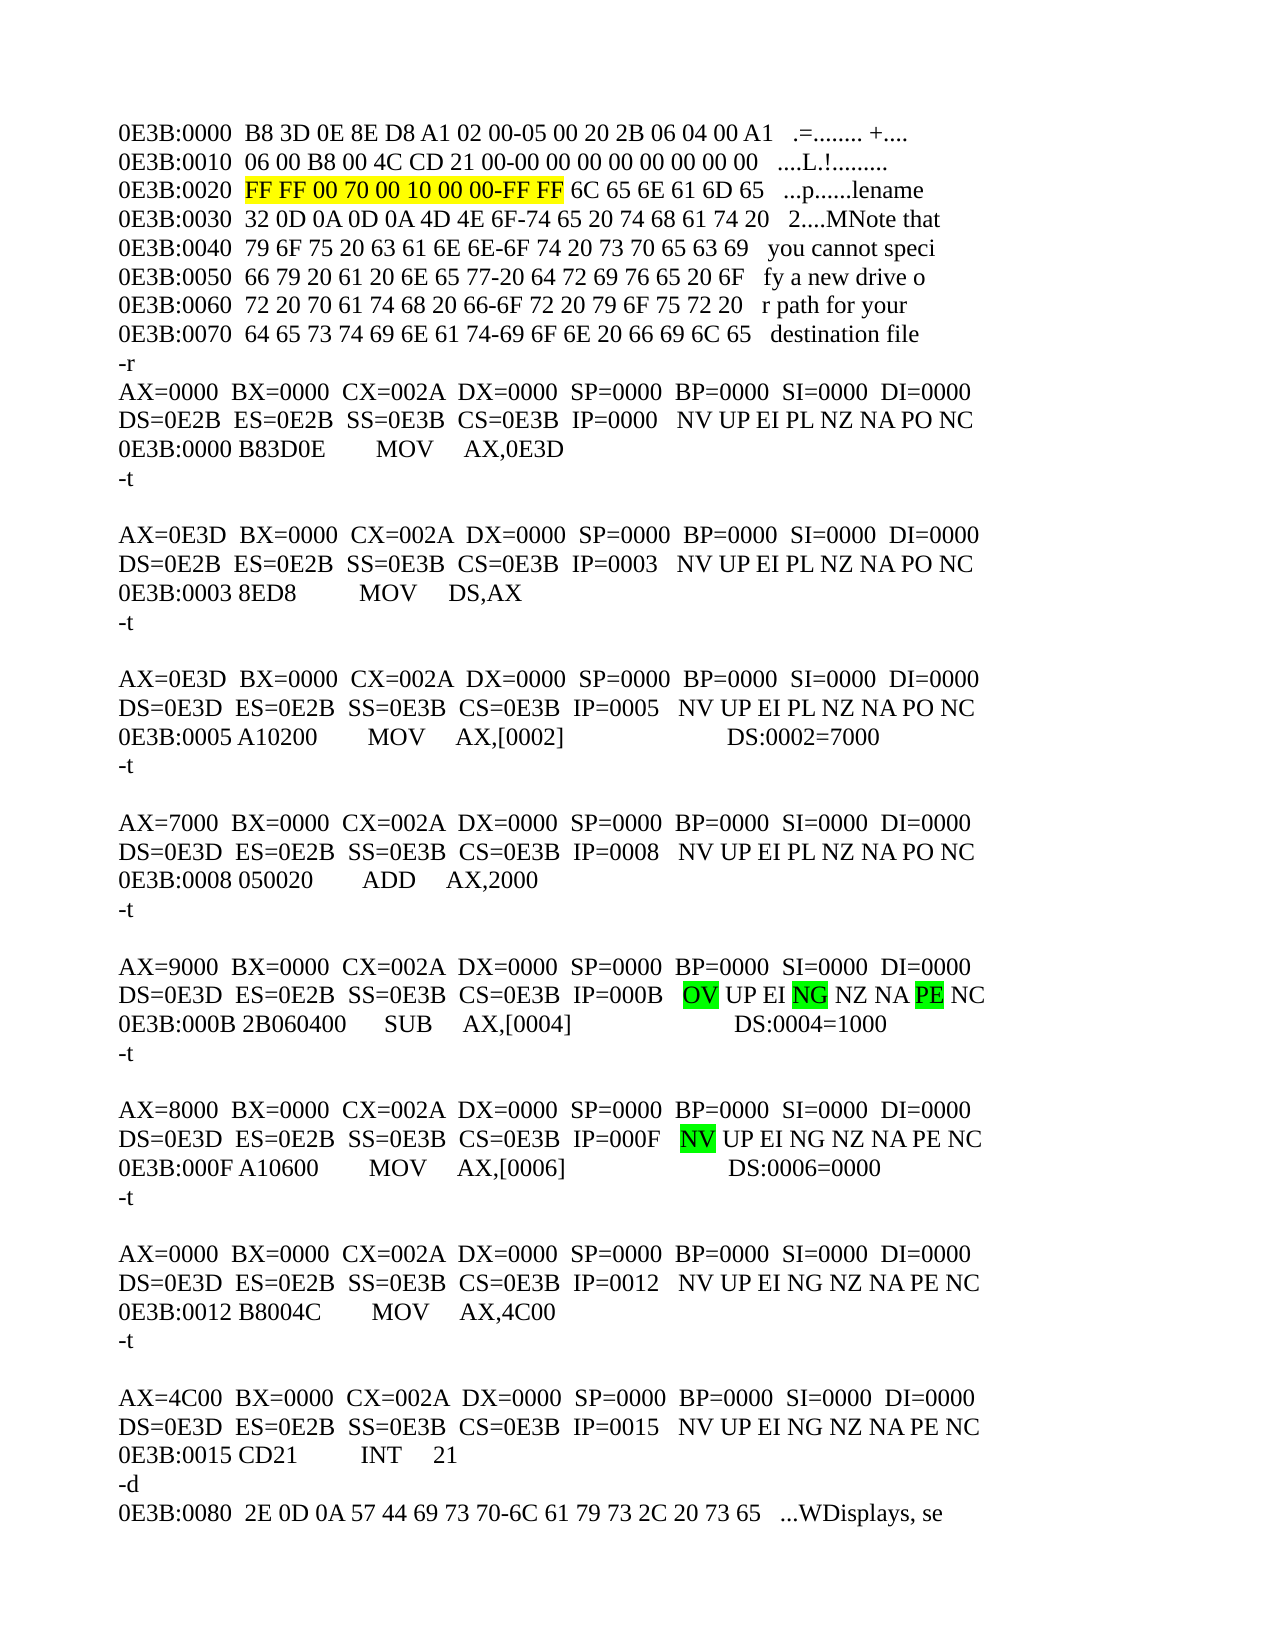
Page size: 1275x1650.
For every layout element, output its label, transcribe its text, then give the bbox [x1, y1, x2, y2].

text 0E3B:0003 8ED8 MOV DS,AX [118, 578, 1157, 607]
text 0E3B:0012 B8004C MOV AX,4C00 [118, 1297, 1157, 1326]
text -t [118, 1326, 1157, 1354]
text 0E3B:000B 2B060400 SUB AX,[0004] DS:0004=1000 [118, 1009, 1157, 1038]
text 0E3B:0050 66 79 20 61 20 6E 65 77-20 64 72 69 76 65 20 6F fy a new drive o [118, 262, 1157, 291]
text -r [118, 348, 1157, 377]
text -d [118, 1469, 1157, 1498]
text -t [118, 1182, 1157, 1211]
text -t [118, 607, 1157, 636]
text -t [118, 463, 1157, 492]
text AX=8000 BX=0000 CX=002A DX=0000 SP=0000 BP=0000 SI=0000 DI=0000 [118, 1096, 1157, 1124]
text 0E3B:0080 2E 0D 0A 57 44 69 73 70-6C 61 79 73 2C 20 73 65 ...WDisplays, se [118, 1498, 1157, 1527]
text DS=0E2B ES=0E2B SS=0E3B CS=0E3B IP=0003 NV UP EI PL NZ NA PO NC [118, 549, 1157, 578]
text 0E3B:0020 FF FF 00 70 00 10 00 00-FF FF 6C 65 6E 61 6D 65 ...p......lename [118, 176, 1157, 204]
text 0E3B:0005 A10200 MOV AX,[0002] DS:0002=7000 [118, 722, 1157, 751]
text 0E3B:0030 32 0D 0A 0D 0A 4D 4E 6F-74 65 20 74 68 61 74 20 2....MNote that [118, 204, 1157, 233]
text 0E3B:0015 CD21 INT 21 [118, 1441, 1157, 1469]
text 0E3B:0008 050020 ADD AX,2000 [118, 866, 1157, 894]
text 0E3B:000F A10600 MOV AX,[0006] DS:0006=0000 [118, 1153, 1157, 1182]
text -t [118, 894, 1157, 923]
text 0E3B:0000 B8 3D 0E 8E D8 A1 02 00-05 00 20 2B 06 04 00 A1 .=........ +.... [118, 118, 1157, 147]
text DS=0E2B ES=0E2B SS=0E3B CS=0E3B IP=0000 NV UP EI PL NZ NA PO NC [118, 406, 1157, 434]
text 0E3B:0000 B83D0E MOV AX,0E3D [118, 434, 1157, 463]
text AX=0000 BX=0000 CX=002A DX=0000 SP=0000 BP=0000 SI=0000 DI=0000 [118, 1239, 1157, 1268]
text DS=0E3D ES=0E2B SS=0E3B CS=0E3B IP=0012 NV UP EI NG NZ NA PE NC [118, 1268, 1157, 1297]
text DS=0E3D ES=0E2B SS=0E3B CS=0E3B IP=000B OV UP EI NG NZ NA PE NC [118, 981, 1157, 1009]
text AX=0E3D BX=0000 CX=002A DX=0000 SP=0000 BP=0000 SI=0000 DI=0000 [118, 664, 1157, 693]
text DS=0E3D ES=0E2B SS=0E3B CS=0E3B IP=000F NV UP EI NG NZ NA PE NC [118, 1124, 1157, 1153]
text DS=0E3D ES=0E2B SS=0E3B CS=0E3B IP=0015 NV UP EI NG NZ NA PE NC [118, 1412, 1157, 1441]
text 0E3B:0010 06 00 B8 00 4C CD 21 00-00 00 00 00 00 00 00 00 ....L.!......... [118, 147, 1157, 176]
text AX=0E3D BX=0000 CX=002A DX=0000 SP=0000 BP=0000 SI=0000 DI=0000 [118, 521, 1157, 549]
text 0E3B:0040 79 6F 75 20 63 61 6E 6E-6F 74 20 73 70 65 63 69 you cannot speci [118, 233, 1157, 262]
text AX=9000 BX=0000 CX=002A DX=0000 SP=0000 BP=0000 SI=0000 DI=0000 [118, 952, 1157, 981]
text AX=0000 BX=0000 CX=002A DX=0000 SP=0000 BP=0000 SI=0000 DI=0000 [118, 377, 1157, 406]
text -t [118, 1038, 1157, 1067]
text 0E3B:0070 64 65 73 74 69 6E 61 74-69 6F 6E 20 66 69 6C 65 destination file [118, 319, 1157, 348]
text -t [118, 751, 1157, 779]
text DS=0E3D ES=0E2B SS=0E3B CS=0E3B IP=0005 NV UP EI PL NZ NA PO NC [118, 693, 1157, 722]
text AX=7000 BX=0000 CX=002A DX=0000 SP=0000 BP=0000 SI=0000 DI=0000 [118, 808, 1157, 837]
text 0E3B:0060 72 20 70 61 74 68 20 66-6F 72 20 79 6F 75 72 20 r path for your [118, 291, 1157, 319]
text AX=4C00 BX=0000 CX=002A DX=0000 SP=0000 BP=0000 SI=0000 DI=0000 [118, 1383, 1157, 1412]
text DS=0E3D ES=0E2B SS=0E3B CS=0E3B IP=0008 NV UP EI PL NZ NA PO NC [118, 837, 1157, 866]
